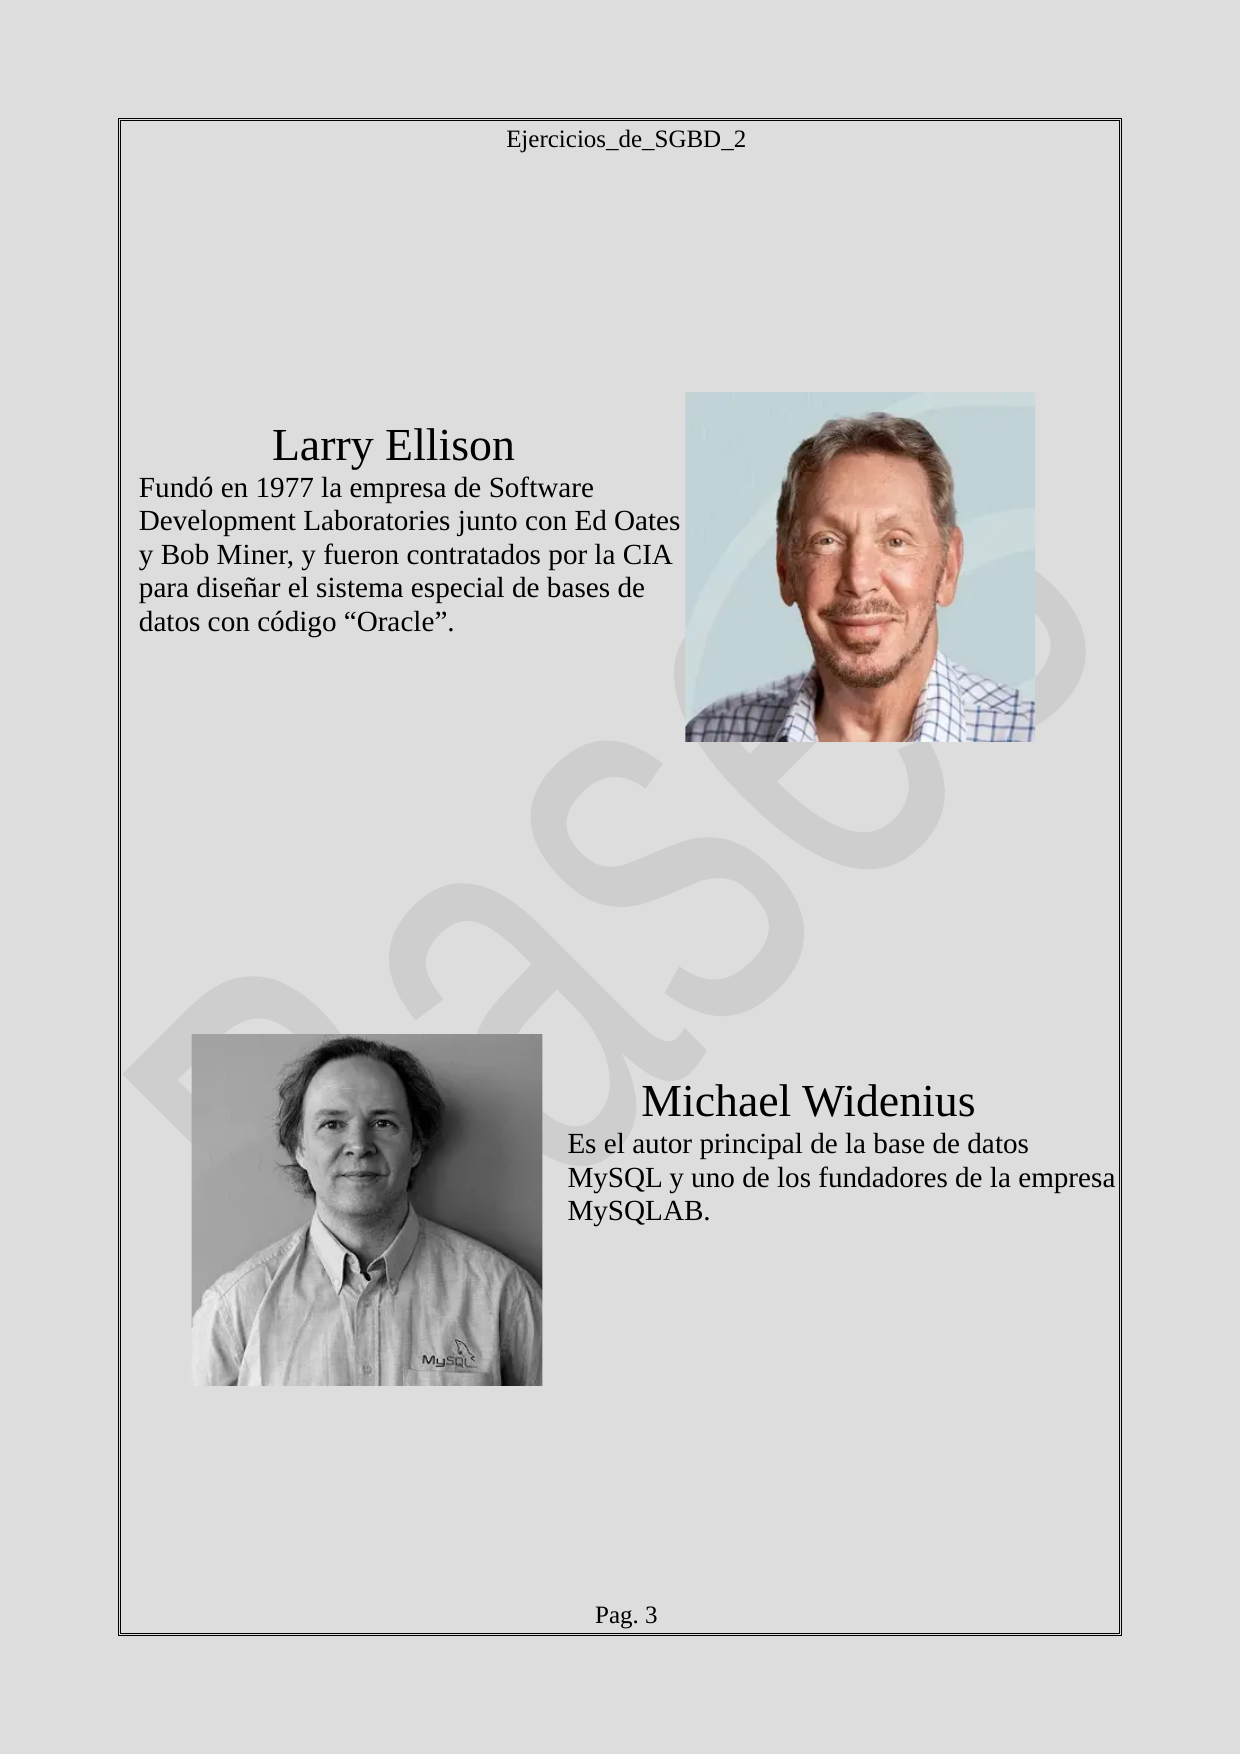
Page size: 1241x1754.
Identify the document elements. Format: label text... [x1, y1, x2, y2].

text [124, 1126, 191, 1227]
text [1036, 470, 1116, 503]
text [1036, 537, 1116, 571]
picture [191, 1034, 543, 1386]
text para diseñar el sistema especial de bases de [124, 571, 685, 604]
text [1036, 503, 1116, 537]
text [124, 1077, 173, 1126]
text [1070, 604, 1116, 638]
text Fundó en 1977 la empresa de Software [124, 470, 685, 503]
text Larry Ellison [124, 417, 685, 470]
text datos con código “Oracle”. [124, 604, 685, 638]
text Michael Widenius [631, 1074, 1116, 1126]
text y Bob Miner, y fueron contratados por la CIA [124, 537, 685, 571]
picture [685, 392, 1036, 742]
text [1038, 571, 1116, 604]
text [543, 1074, 609, 1126]
text [1036, 417, 1116, 470]
text Es el autor principal de la base de datos MySQL y uno de los fundadores de la empresa MySQLAB. [543, 1126, 1116, 1227]
text Development Laboratories junto con Ed Oates [124, 503, 685, 537]
